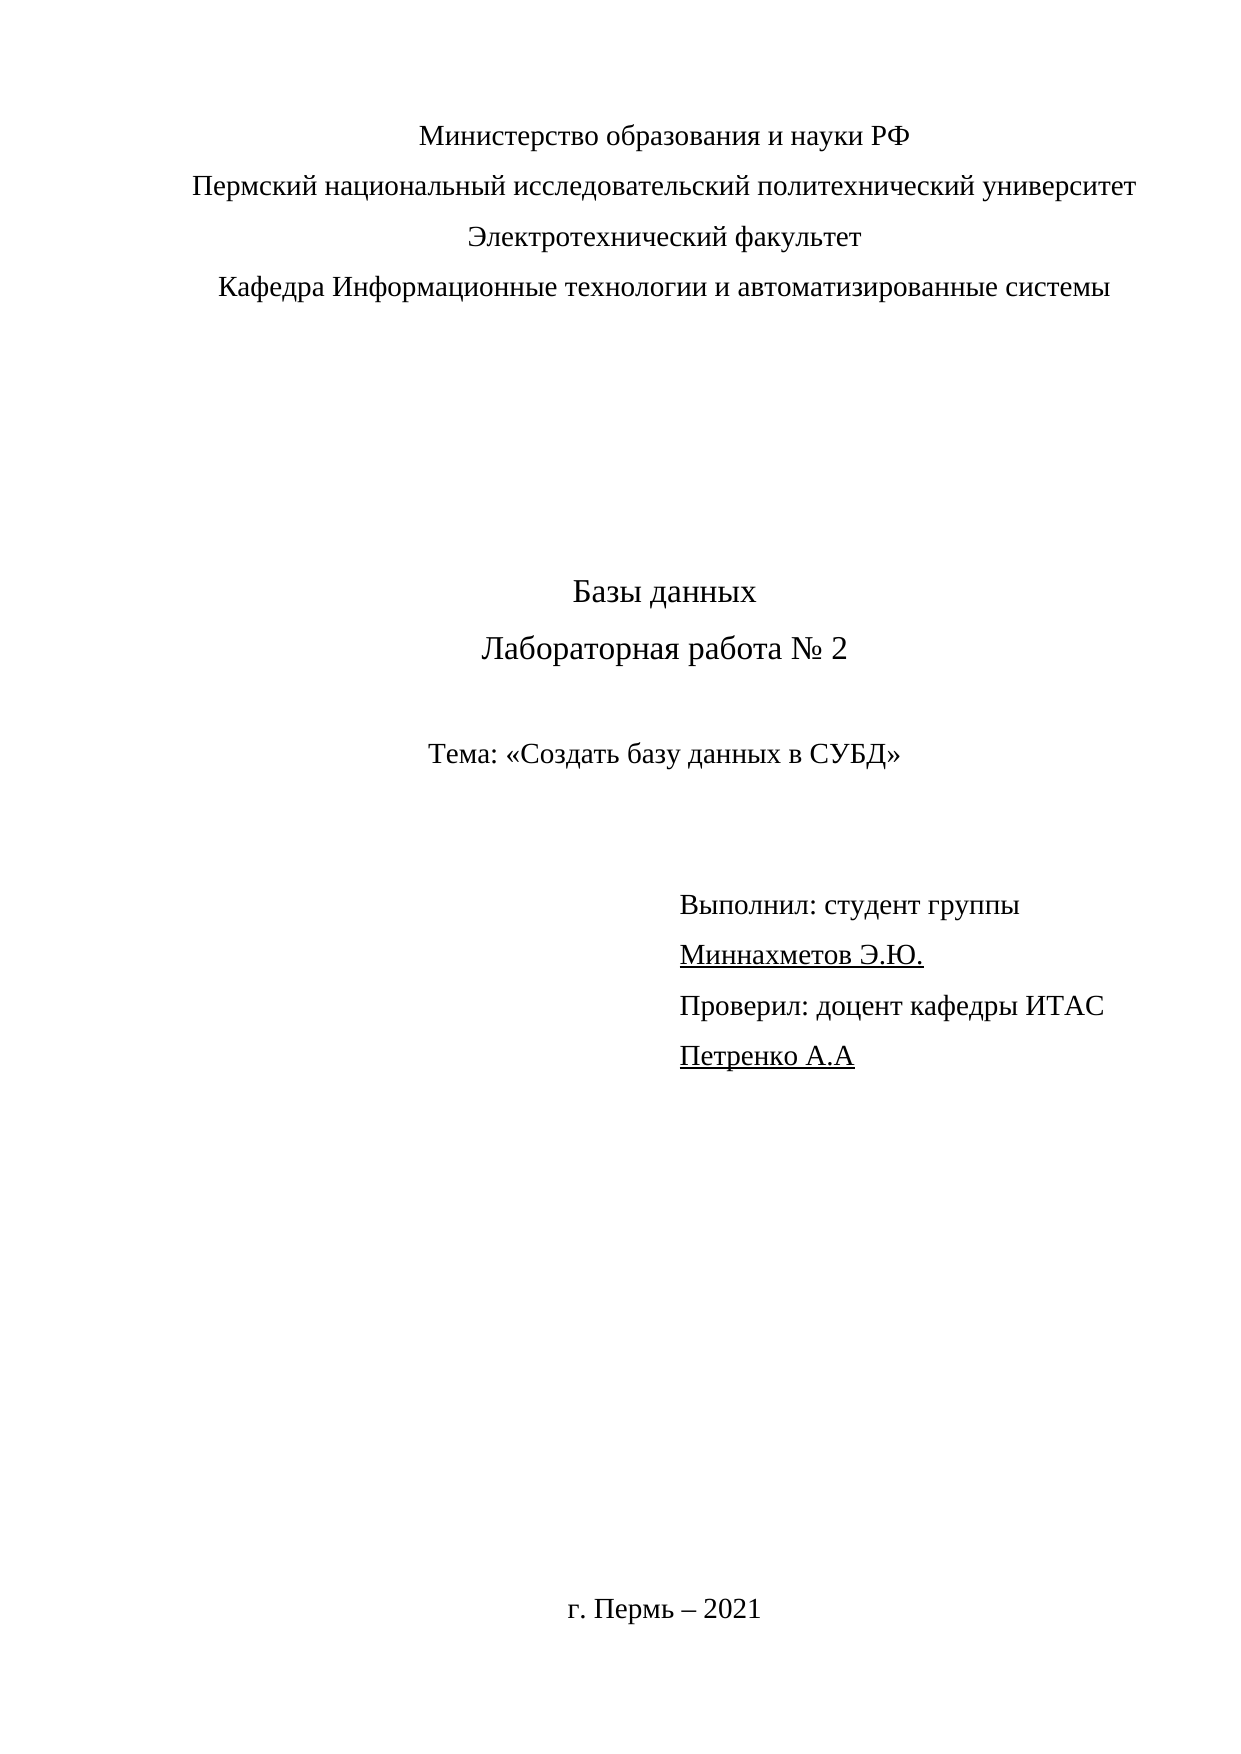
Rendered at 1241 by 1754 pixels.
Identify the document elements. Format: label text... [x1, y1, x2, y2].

text Кафедра Информационные технологии и автоматизированные системы [177, 269, 1152, 303]
text Выполнил: студент группы Миннахметов Э.Ю. [679, 887, 1152, 971]
text Проверил: доцент кафедры ИТАС [679, 988, 1152, 1021]
text Базы данных [177, 571, 1152, 609]
text Лабораторная работа № 2 [177, 628, 1152, 667]
text г. Пермь – 2021 [177, 1592, 1152, 1625]
text Министерство образования и науки РФ [177, 118, 1152, 152]
text Петренко А.А [679, 1038, 1152, 1072]
text Тема: «Создать базу данных в СУБД» [177, 736, 1152, 770]
text Электротехнический факультет [177, 219, 1152, 252]
text Пермский национальный исследовательский политехнический университет [177, 168, 1152, 202]
